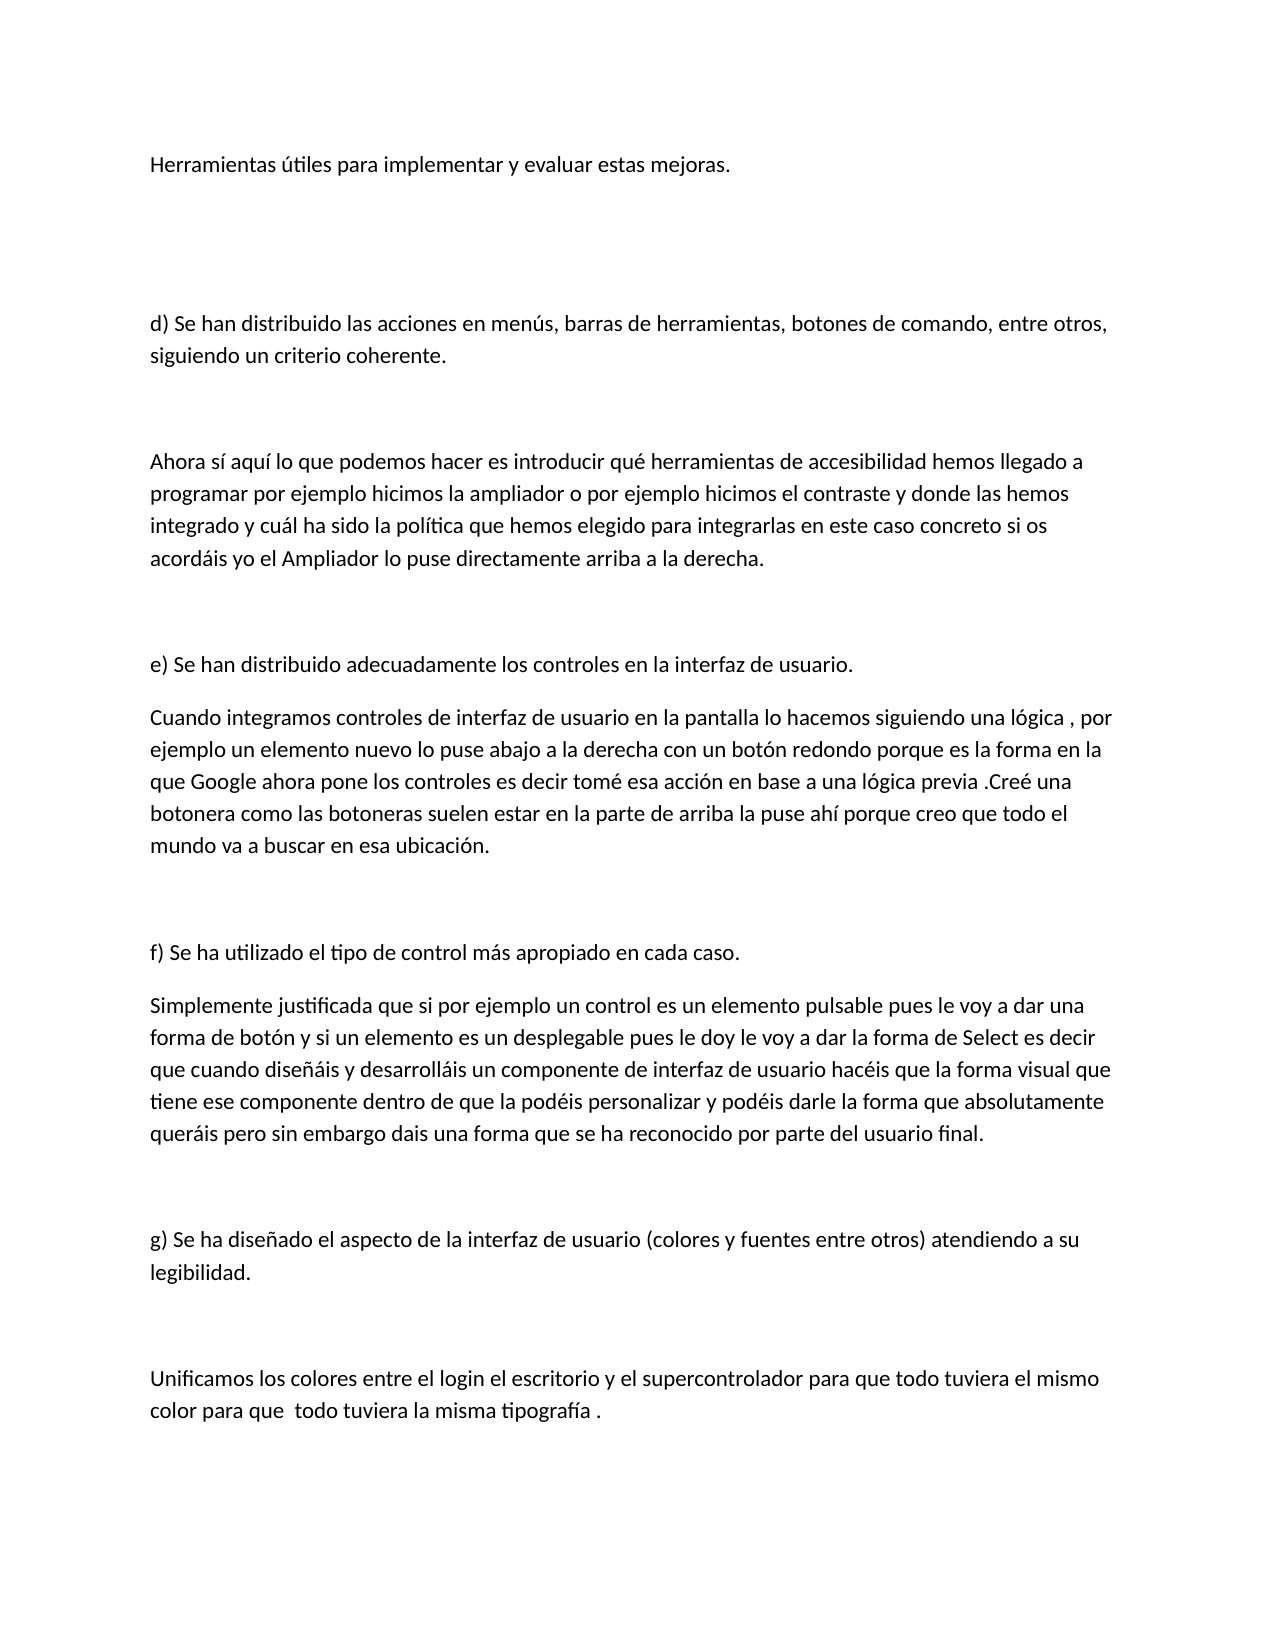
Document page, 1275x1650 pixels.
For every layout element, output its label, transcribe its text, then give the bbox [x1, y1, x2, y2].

text f) Se ha utilizado el tipo de control más apropiado en cada caso. [150, 938, 1125, 966]
text Unificamos los colores entre el login el escritorio y el supercontrolador para que todo tuviera el mismo color para que todo tuviera la misma tipografía . [150, 1364, 1125, 1424]
text g) Se ha diseñado el aspecto de la interfaz de usuario (colores y fuentes entre otros) atendiendo a su legibilidad. [150, 1226, 1125, 1286]
text Cuando integramos controles de interfaz de usuario en la pantalla lo hacemos siguiendo una lógica , por ejemplo un elemento nuevo lo puse abajo a la derecha con un botón redondo porque es la forma en la que Google ahora pone los controles es decir tomé esa acción en base a una lógica previa .Creé una botonera como las botoneras suelen estar en la parte de arriba la puse ahí porque creo que todo el mundo va a buscar en esa ubicación. [150, 703, 1125, 860]
text Simplemente justificada que si por ejemplo un control es un elemento pulsable pues le voy a dar una forma de botón y si un elemento es un desplegable pues le doy le voy a dar la forma de Select es decir que cuando diseñáis y desarrolláis un componente de interfaz de usuario hacéis que la forma visual que tiene ese componente dentro de que la podéis personalizar y podéis darle la forma que absolutamente queráis pero sin embargo dais una forma que se ha reconocido por parte del usuario final. [150, 991, 1125, 1147]
text Herramientas útiles para implementar y evaluar estas mejoras. [150, 150, 1125, 178]
text d) Se han distribuido las acciones en menús, barras de herramientas, botones de comando, entre otros, siguiendo un criterio coherente. [150, 309, 1125, 369]
text e) Se han distribuido adecuadamente los controles en la interfaz de usuario. [150, 650, 1125, 678]
text Ahora sí aquí lo que podemos hacer es introducir qué herramientas de accesibilidad hemos llegado a programar por ejemplo hicimos la ampliador o por ejemplo hicimos el contraste y donde las hemos integrado y cuál ha sido la política que hemos elegido para integrarlas en este caso concreto si os acordáis yo el Ampliador lo puse directamente arriba a la derecha. [150, 447, 1125, 572]
